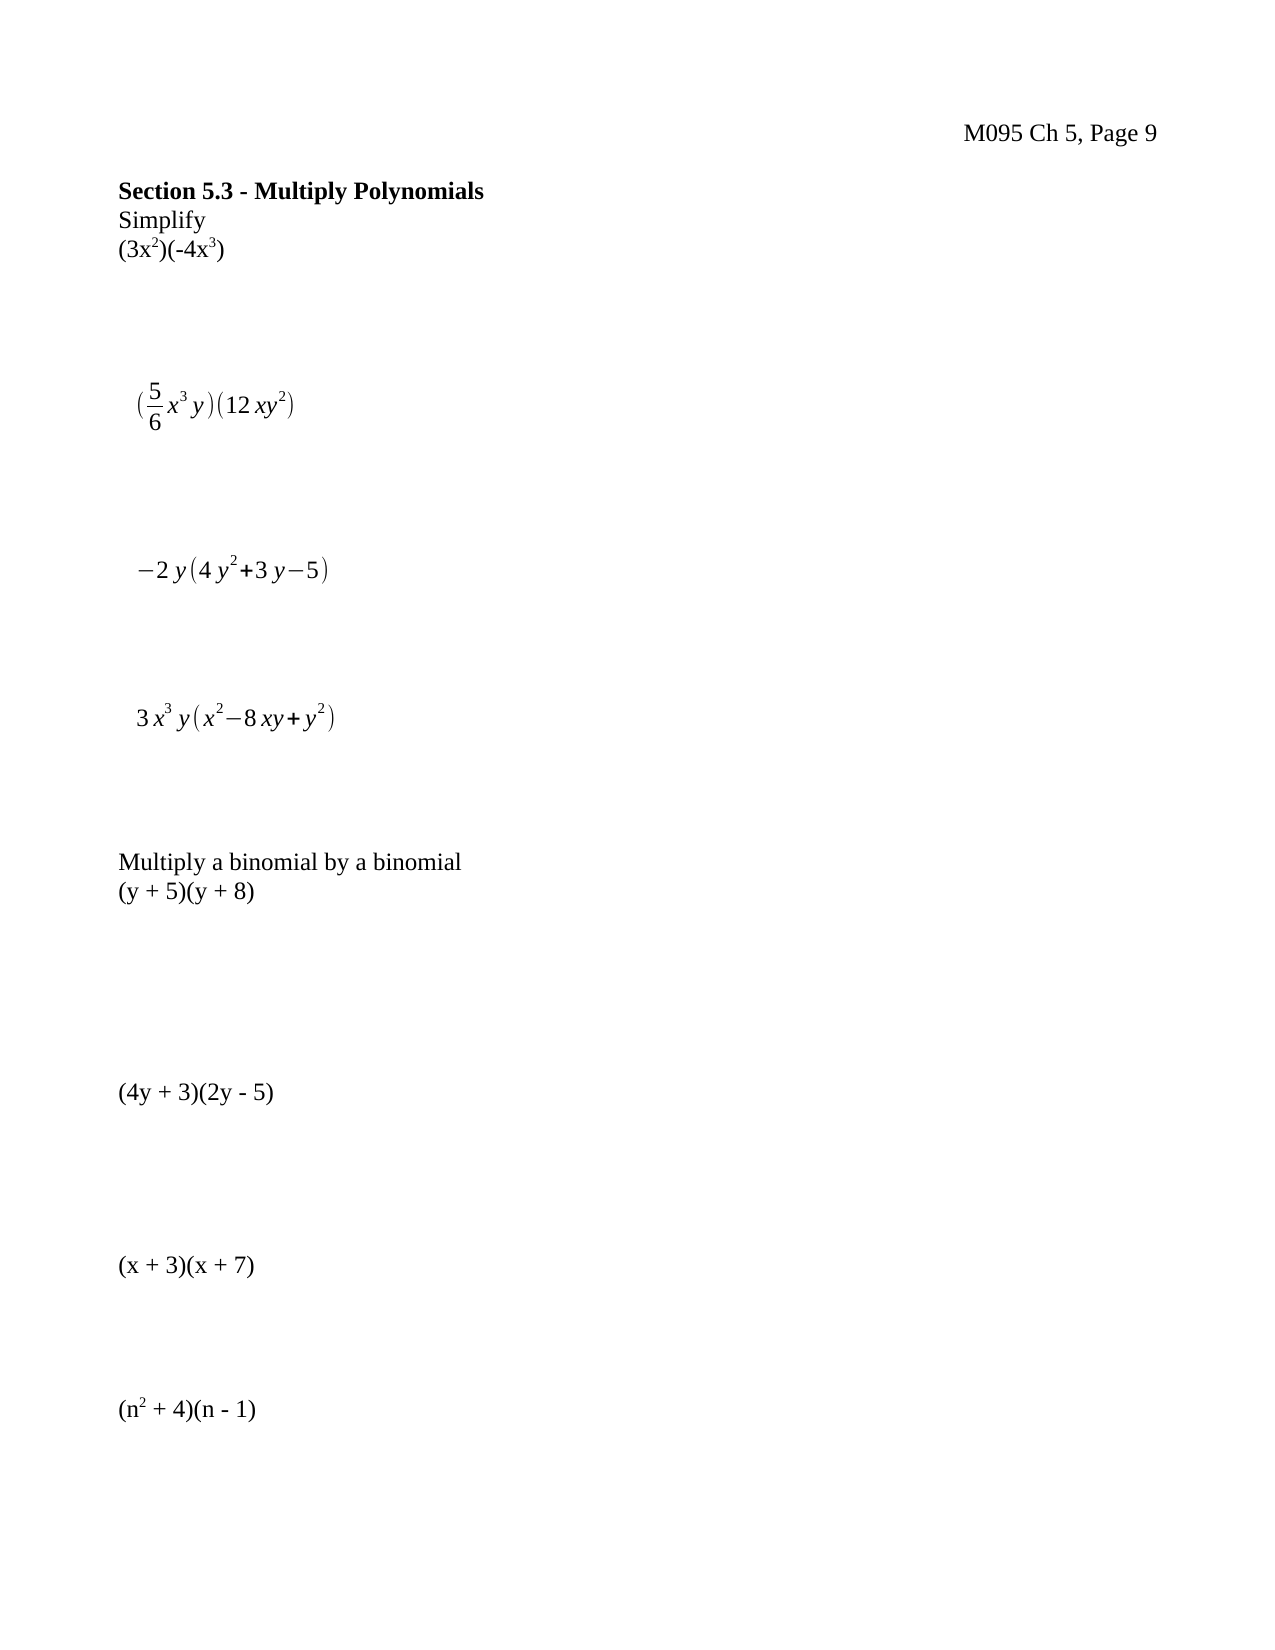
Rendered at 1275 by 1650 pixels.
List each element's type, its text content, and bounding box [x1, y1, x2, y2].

text (4y + 3)(2y - 5) [118, 1077, 1157, 1106]
text (3x2)(-4x3) [118, 234, 1157, 263]
text Multiply a binomial by a binomial [118, 847, 1157, 876]
text (y + 5)(y + 8) [118, 876, 1157, 905]
text (n2 + 4)(n - 1) [118, 1394, 1157, 1422]
text Section 5.3 - Multiply Polynomials [118, 176, 1157, 205]
text Simplify [118, 205, 1157, 234]
text (x + 3)(x + 7) [118, 1250, 1157, 1279]
